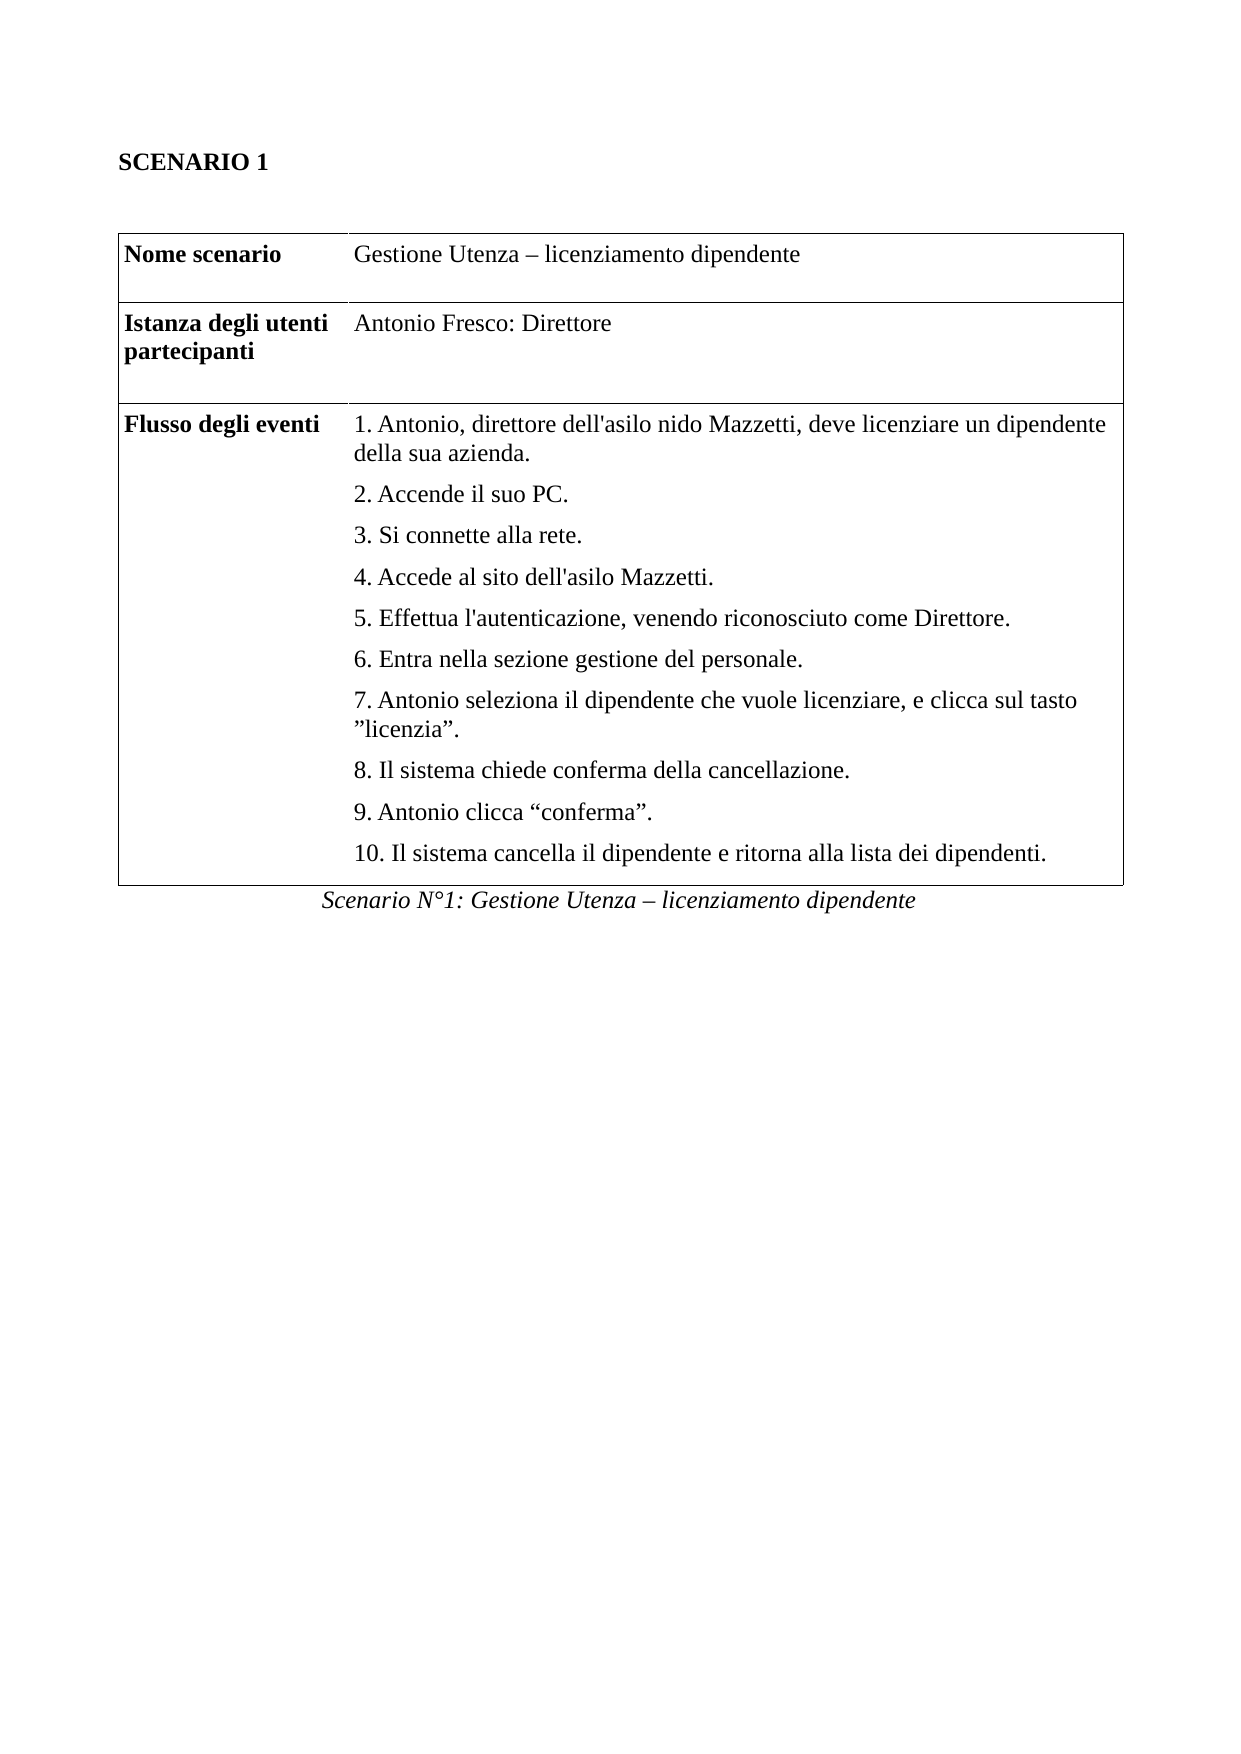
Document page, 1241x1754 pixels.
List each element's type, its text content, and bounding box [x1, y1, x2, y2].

text Scenario N°1: Gestione Utenza – licenziamento dipendente [118, 886, 1122, 914]
table_cell Istanza degli utenti partecipanti [119, 303, 348, 403]
table_cell 1. Antonio, direttore dell'asilo nido Mazzetti, deve licenziare un dipendente della sua azienda. 2. Accende il suo PC. 3. Si connette alla rete. 4. Accede al sito dell'asilo Mazzetti. 5. Effettua l'autenticazione, venendo riconosciuto come Direttore. 6. Entra nella sezione gestione del personale. 7. Antonio seleziona il dipendente che vuole licenziare, e clicca sul tasto ”licenzia”. 8. Il sistema chiede conferma della cancellazione. 9. Antonio clicca “conferma”. 10. Il sistema cancella il dipendente e ritorna alla lista dei dipendenti. [349, 404, 1123, 885]
table_header Gestione Utenza – licenziamento dipendente [349, 234, 1123, 302]
table_header Nome scenario [119, 234, 348, 302]
table_cell Antonio Fresco: Direttore [349, 303, 1123, 403]
table_cell Flusso degli eventi [119, 404, 348, 885]
text SCENARIO 1 [118, 147, 1122, 176]
